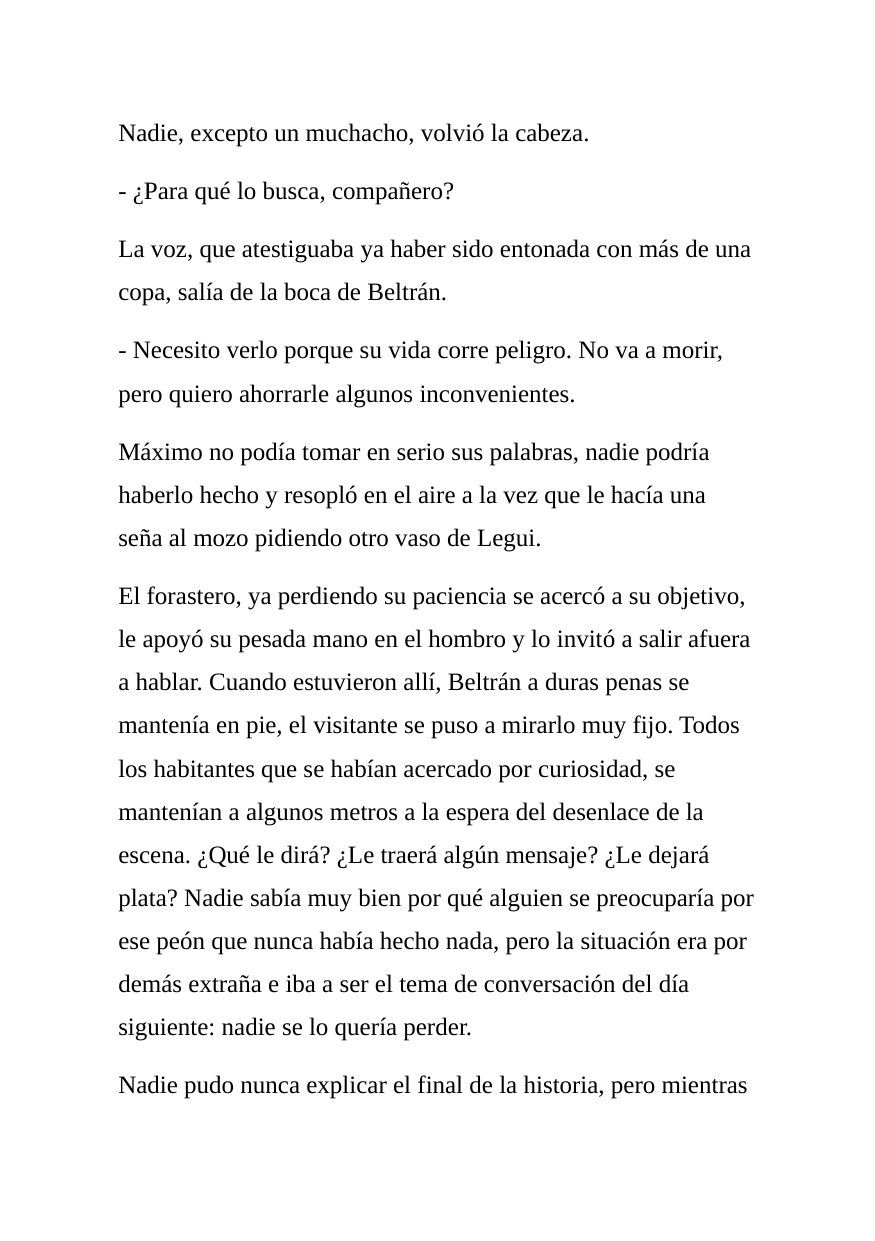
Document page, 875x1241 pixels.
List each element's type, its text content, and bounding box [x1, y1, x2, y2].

text El forastero, ya perdiendo su paciencia se acercó a su objetivo, le apoyó su pesada mano en el hombro y lo invitó a salir afuera a hablar. Cuando estuvieron allí, Beltrán a duras penas se mantenía en pie, el visitante se puso a mirarlo muy fijo. Todos los habitantes que se habían acercado por curiosidad, se mantenían a algunos metros a la espera del desenlace de la escena. ¿Qué le dirá? ¿Le traerá algún mensaje? ¿Le dejará plata? Nadie sabía muy bien por qué alguien se preocuparía por ese peón que nunca había hecho nada, pero la situación era por demás extraña e iba a ser el tema de conversación del día siguiente: nadie se lo quería perder. [118, 581, 756, 1041]
text - ¿Para qué lo busca, compañero? [118, 176, 756, 205]
text - Necesito verlo porque su vida corre peligro. No va a morir, pero quiero ahorrarle algunos inconvenientes. [118, 336, 756, 407]
text Nadie, excepto un muchacho, volvió la cabeza. [118, 118, 756, 147]
text Máximo no podía tomar en serio sus palabras, nadie podría haberlo hecho y resopló en el aire a la vez que le hacía una seña al mozo pidiendo otro vaso de Legui. [118, 437, 756, 552]
text Nadie pudo nunca explicar el final de la historia, pero mientras [118, 1071, 756, 1099]
text La voz, que atestiguaba ya haber sido entonada con más de una copa, salía de la boca de Beltrán. [118, 234, 756, 306]
